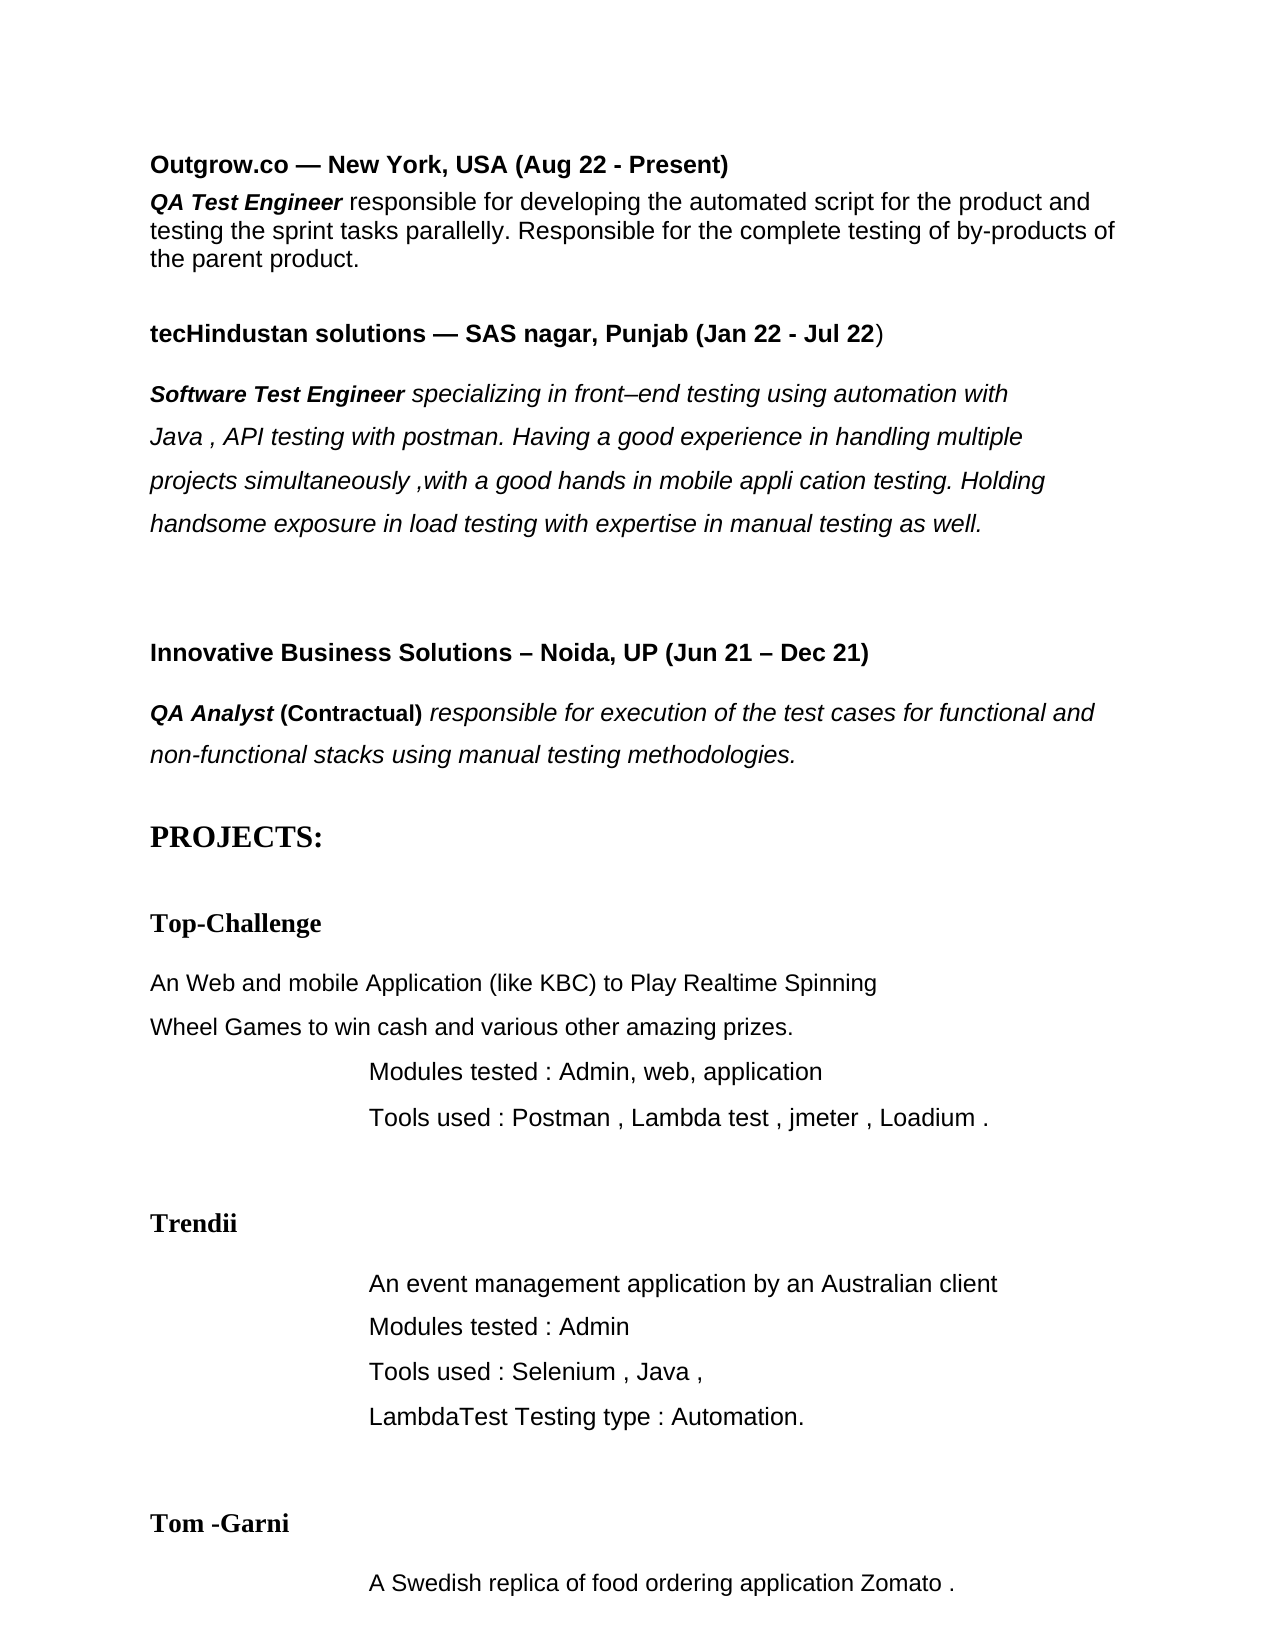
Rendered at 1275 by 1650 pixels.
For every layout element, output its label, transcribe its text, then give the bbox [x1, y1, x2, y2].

text Tom -Garni [150, 1507, 1135, 1538]
text Modules tested : Admin, web, application [369, 1056, 1135, 1085]
text A Swedish replica of food ordering application Zomato . [369, 1569, 1135, 1597]
text An Web and mobile Application (like KBC) to Play Realtime Spinning Wheel Games to win cash and various other amazing prizes. [150, 969, 902, 1040]
text tecHindustan solutions — SAS nagar, Punjab (Jan 22 - Jul 22) [150, 318, 1135, 347]
text Tools used : Selenium , Java , [369, 1357, 1135, 1386]
text LambdaTest Testing type : Automation. [369, 1402, 1135, 1431]
text Modules tested : Admin [369, 1312, 1135, 1341]
text Software Test Engineer specializing in front–end testing using automation with Java , API testing with postman. Having a good experience in handling multiple projects simultaneously ,with a good hands in mobile appli cation testing. Holding handsome exposure in load testing with expertise in manual testing as well. [150, 379, 1050, 538]
text Trendii [150, 1208, 1135, 1239]
text Tools used : Postman , Lambda test , jmeter , Loadium . [369, 1102, 1135, 1131]
text QA Test Engineer responsible for developing the automated script for the product and testing the sprint tasks parallelly. Responsible for the complete testing of by-products of the parent product. [150, 188, 1117, 273]
text Innovative Business Solutions – Noida, UP (Jun 21 – Dec 21) [150, 638, 1135, 666]
text Top-Challenge [150, 907, 1135, 938]
text Outgrow.co — New York, USA (Aug 22 - Present) [150, 150, 1135, 179]
text QA Analyst (Contractual) responsible for execution of the test cases for functional and non-functional stacks using manual testing methodologies. [150, 698, 1135, 768]
text PROJECTS: [150, 819, 1135, 855]
text An event management application by an Australian client [369, 1269, 1135, 1298]
